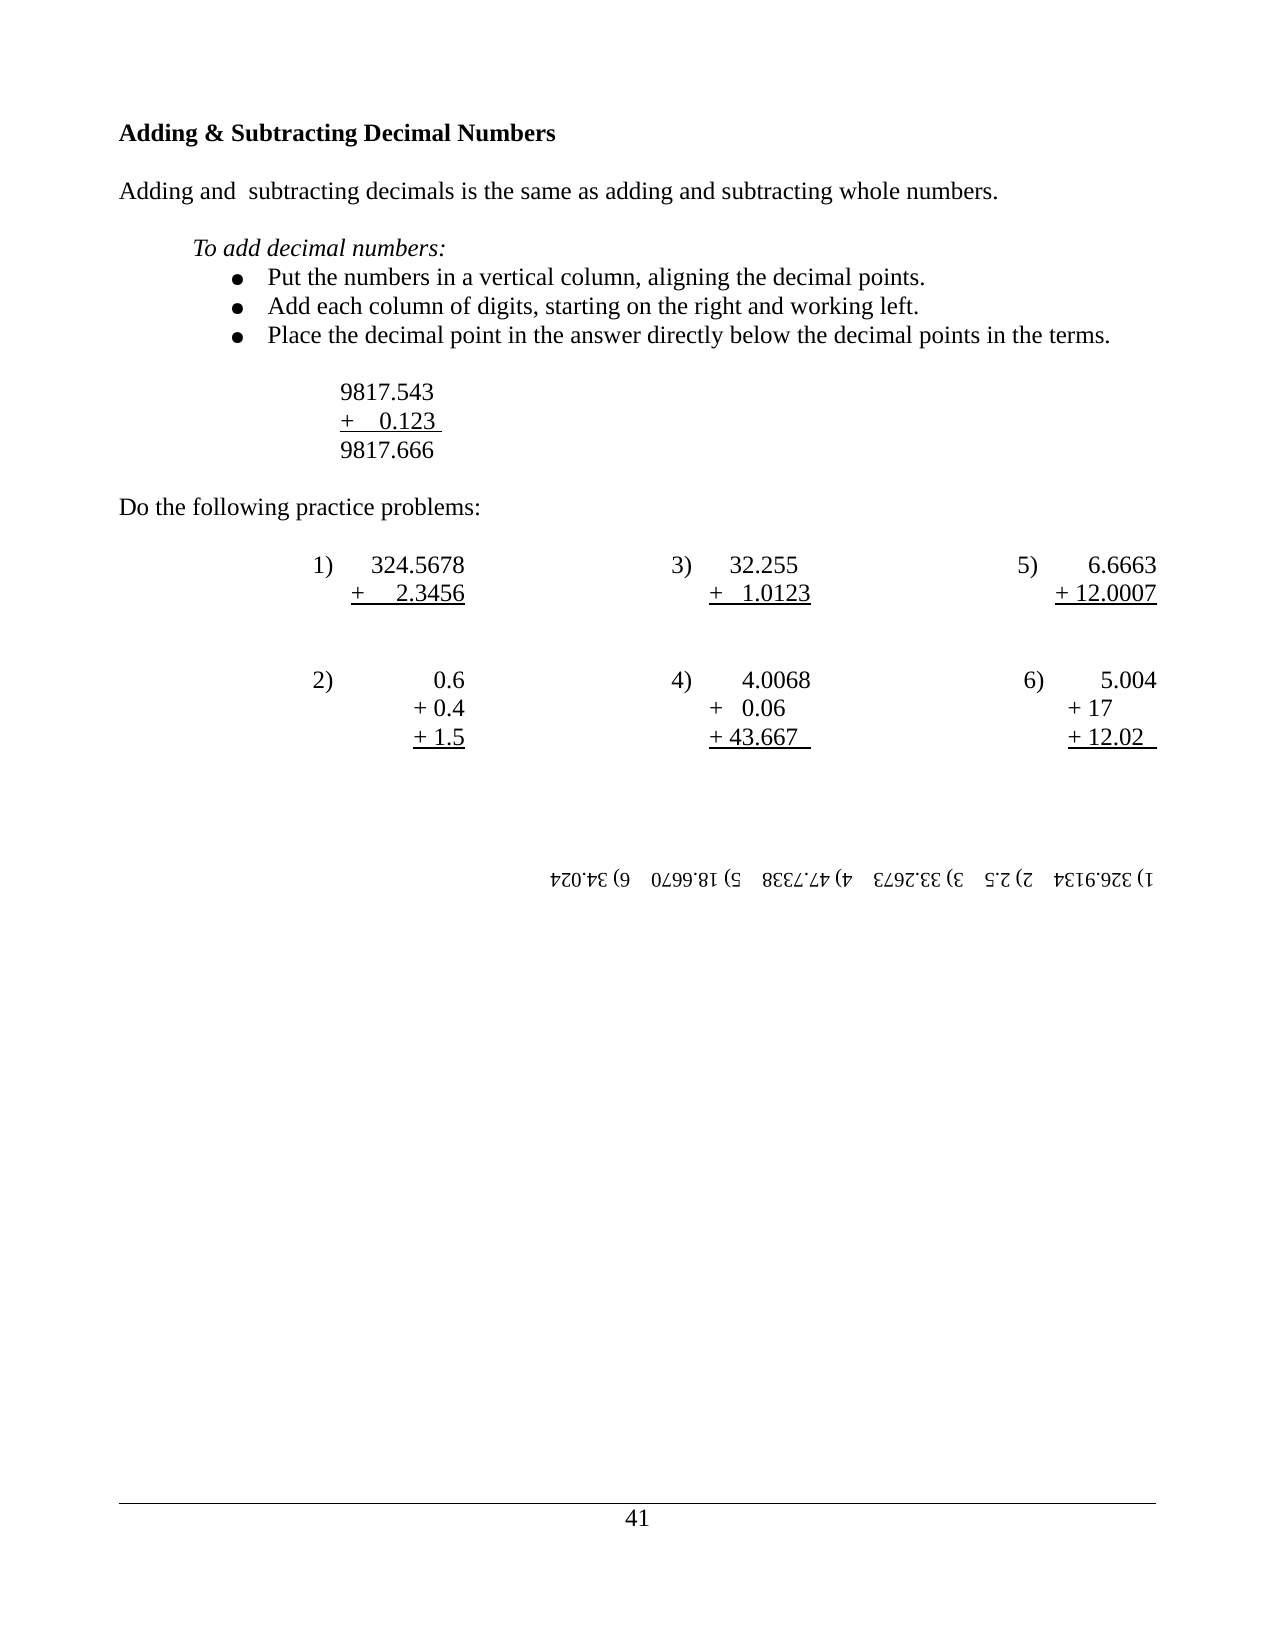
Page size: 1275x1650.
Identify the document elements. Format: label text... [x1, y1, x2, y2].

text Adding and subtracting decimals is the same as adding and subtracting whole numbers. [118, 176, 1156, 205]
text To add decimal numbers: [192, 233, 1156, 262]
text 9817.543 [340, 377, 1156, 406]
table_header 1) 324.5678 + 2.3456 [119, 550, 464, 665]
text Do the following practice problems: [118, 492, 1156, 521]
list Add each column of digits, starting on the right and working left. [230, 291, 1156, 320]
table_cell 4) 4.0068 + 0.06 + 43.667 [465, 665, 810, 808]
text Adding & Subtracting Decimal Numbers [118, 118, 1156, 147]
table_cell 2) 0.6 + 0.4 + 1.5 [119, 665, 464, 808]
table_cell 6) 5.004 + 17 + 12.02 [810, 665, 1156, 808]
list Place the decimal point in the answer directly below the decimal points in the terms. [230, 320, 1156, 348]
table_header 5) 6.6663 + 12.0007 [810, 550, 1156, 665]
text 9817.666 [340, 435, 1156, 463]
text + 0.123 [340, 406, 1156, 435]
table_header 3) 32.255 + 1.0123 [465, 550, 810, 665]
list Put the numbers in a vertical column, aligning the decimal points. [230, 262, 1156, 291]
